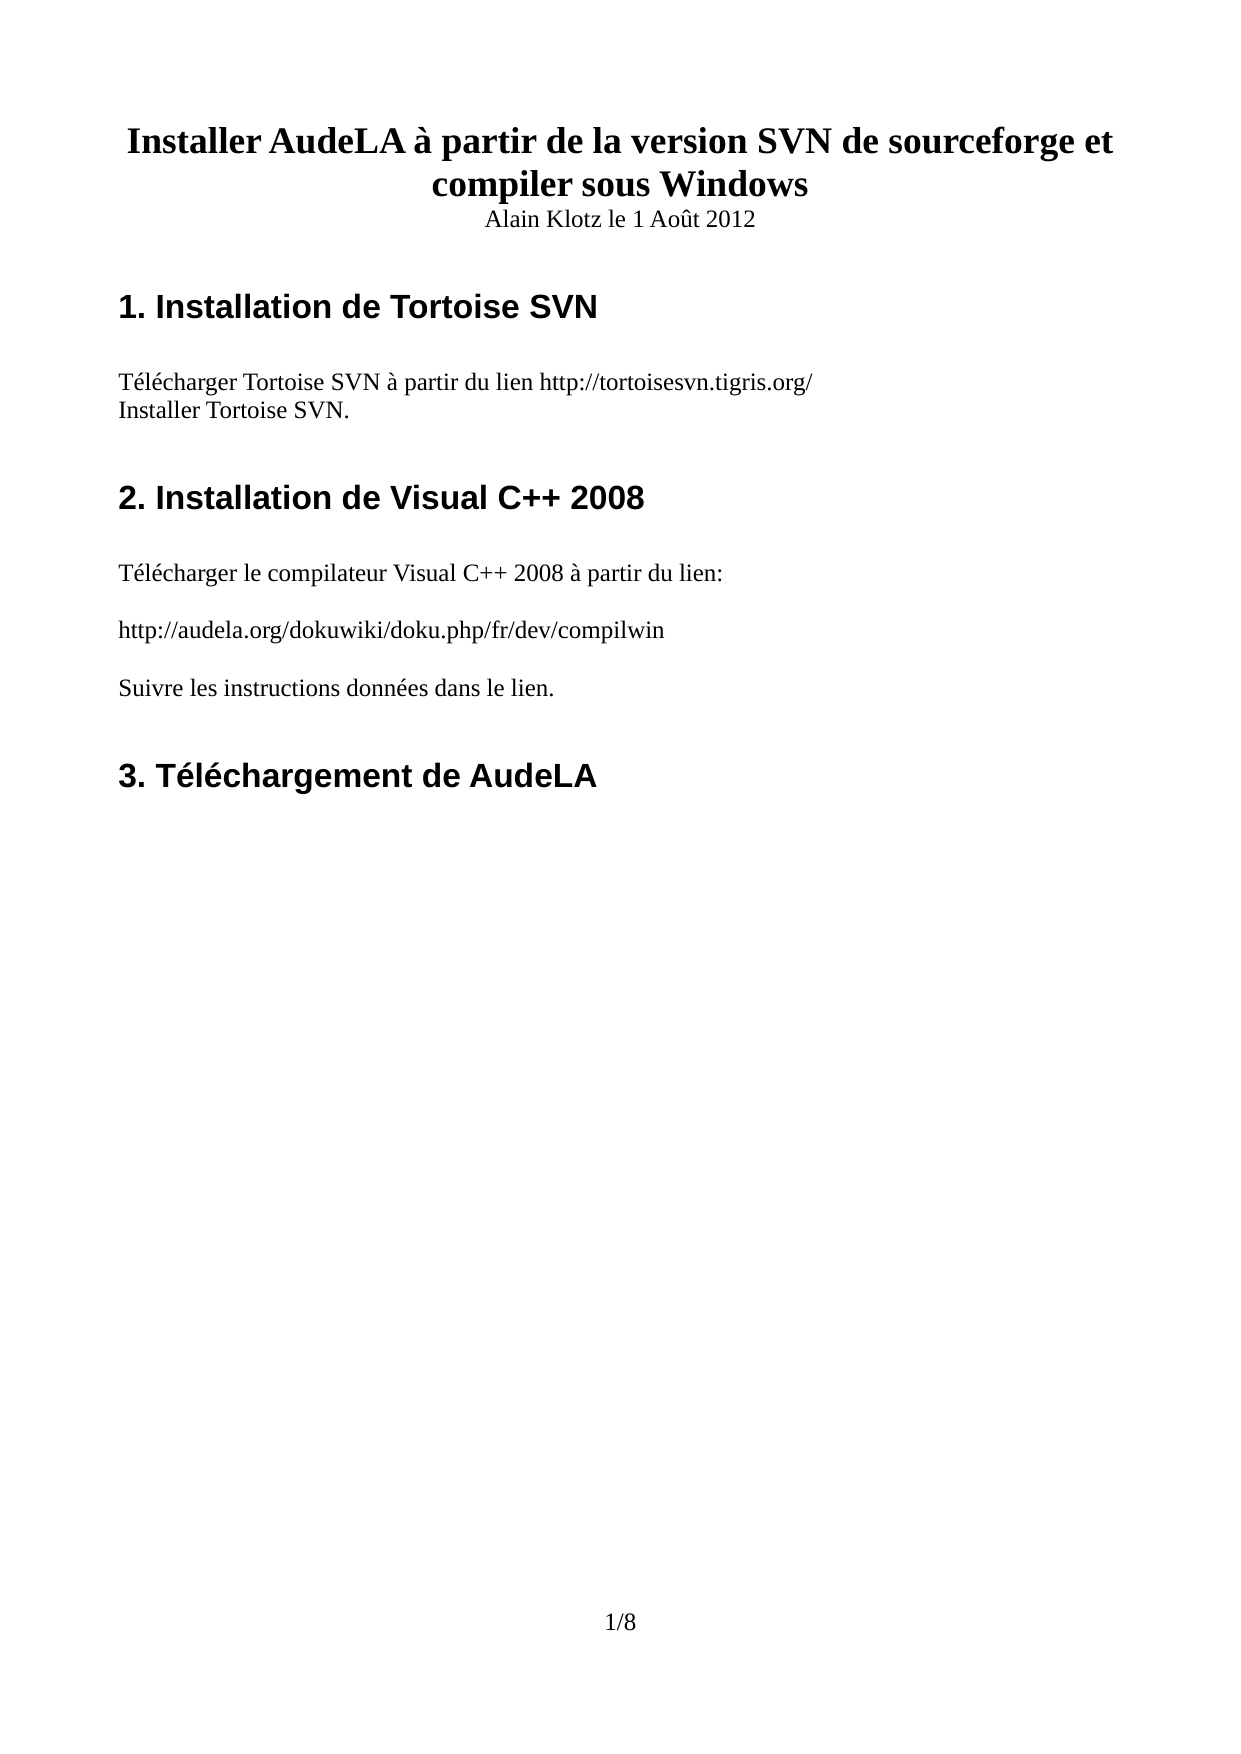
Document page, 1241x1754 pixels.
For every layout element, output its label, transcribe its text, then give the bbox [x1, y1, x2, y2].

text http://audela.org/dokuwiki/doku.php/fr/dev/compilwin [118, 615, 1122, 644]
text Télécharger le compilateur Visual C++ 2008 à partir du lien: [118, 558, 1122, 587]
subtitle 2. Installation de Visual C++ 2008 [118, 478, 1122, 517]
text Suivre les instructions données dans le lien. [118, 673, 1122, 702]
text Télécharger Tortoise SVN à partir du lien http://tortoisesvn.tigris.org/ [118, 367, 1122, 396]
text Installer AudeLA à partir de la version SVN de sourceforge et compiler sous Windows [118, 118, 1122, 204]
text Installer Tortoise SVN. [118, 396, 1122, 424]
text Alain Klotz le 1 Août 2012 [118, 204, 1122, 233]
subtitle 3. Téléchargement de AudeLA [118, 755, 1122, 794]
subtitle 1. Installation de Tortoise SVN [118, 287, 1122, 326]
